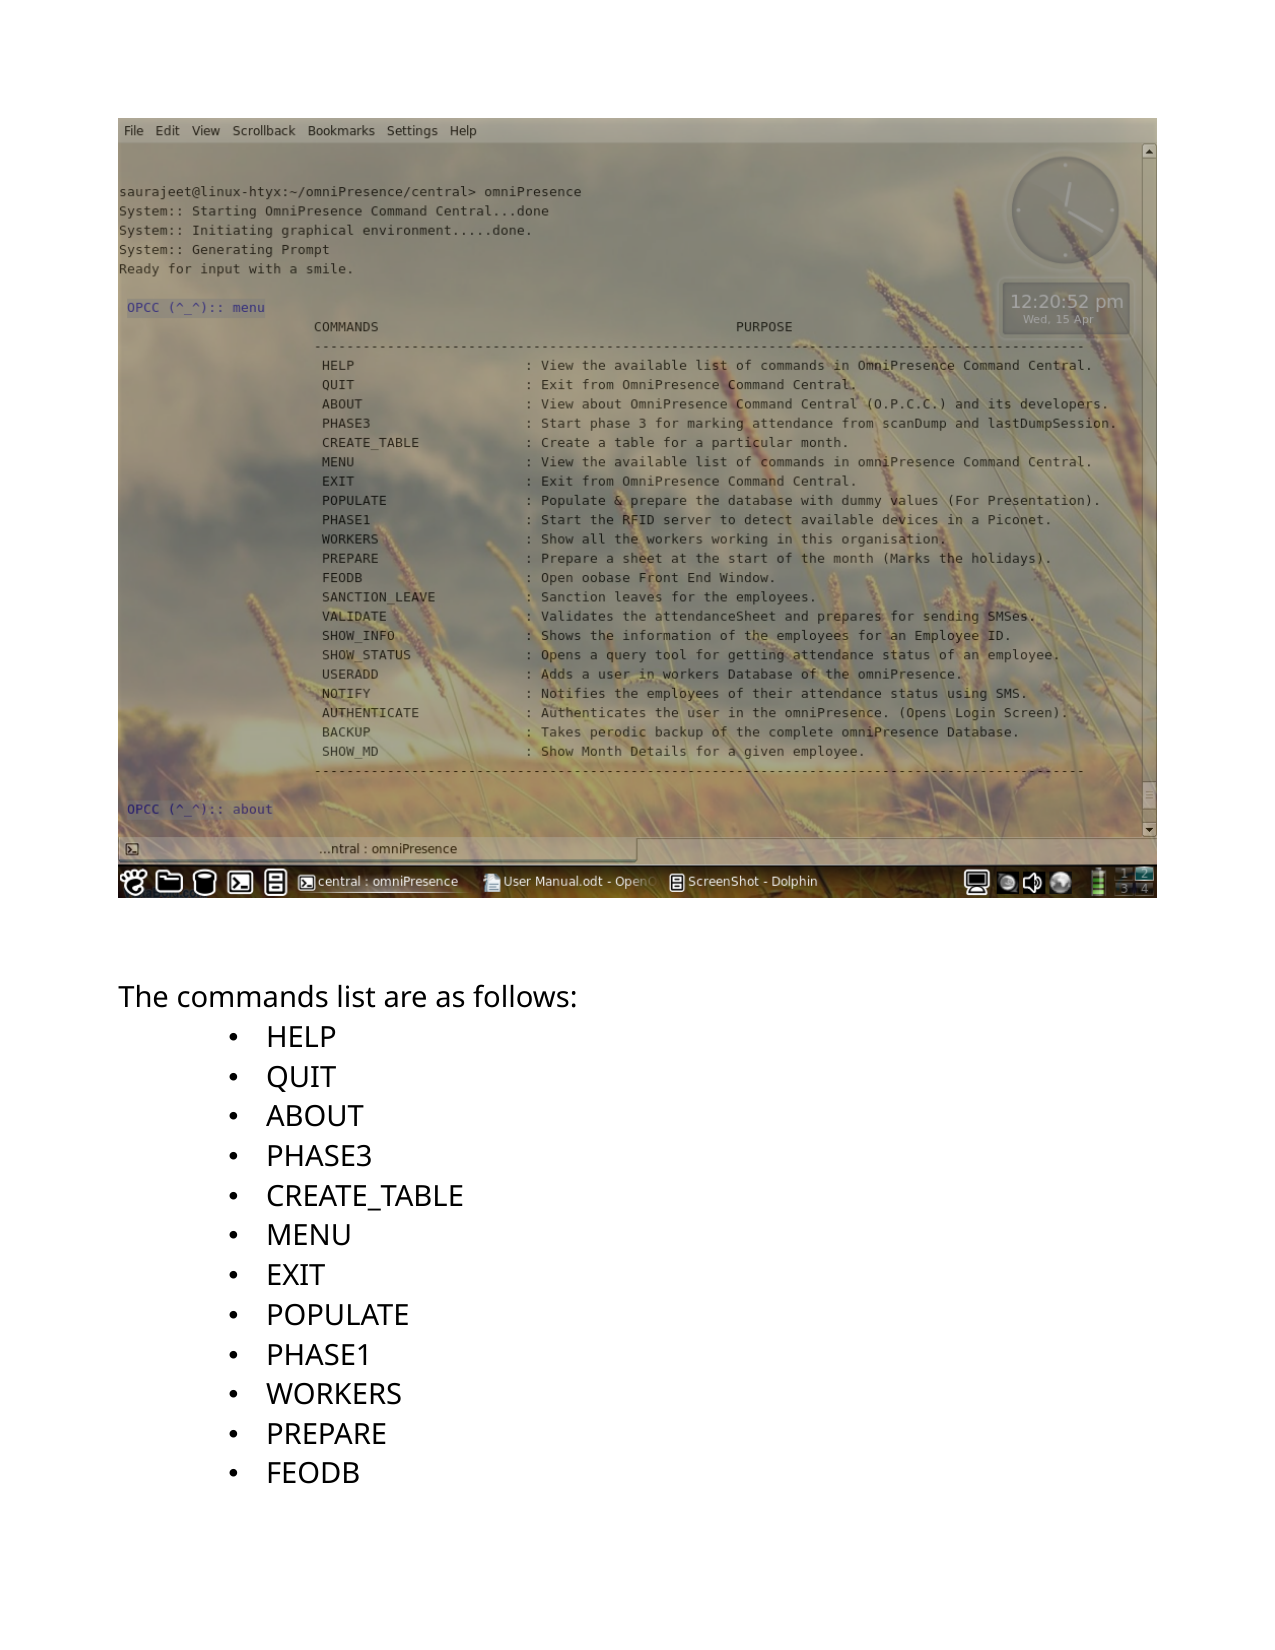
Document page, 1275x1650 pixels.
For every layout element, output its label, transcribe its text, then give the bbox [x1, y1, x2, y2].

list EXIT [228, 1254, 1157, 1294]
list PHASE3 [228, 1135, 1157, 1175]
picture [118, 118, 1157, 898]
list QUIT [228, 1056, 1157, 1096]
list POPULATE [228, 1294, 1157, 1334]
text The commands list are as follows: [118, 977, 1157, 1016]
list WORKERS [228, 1373, 1157, 1413]
list PHASE1 [228, 1334, 1157, 1373]
list FEODB [228, 1453, 1157, 1492]
list HELP [228, 1016, 1157, 1056]
list ABOUT [228, 1096, 1157, 1135]
list PREPARE [228, 1413, 1157, 1453]
list CREATE_TABLE [228, 1175, 1157, 1215]
list MENU [228, 1215, 1157, 1254]
